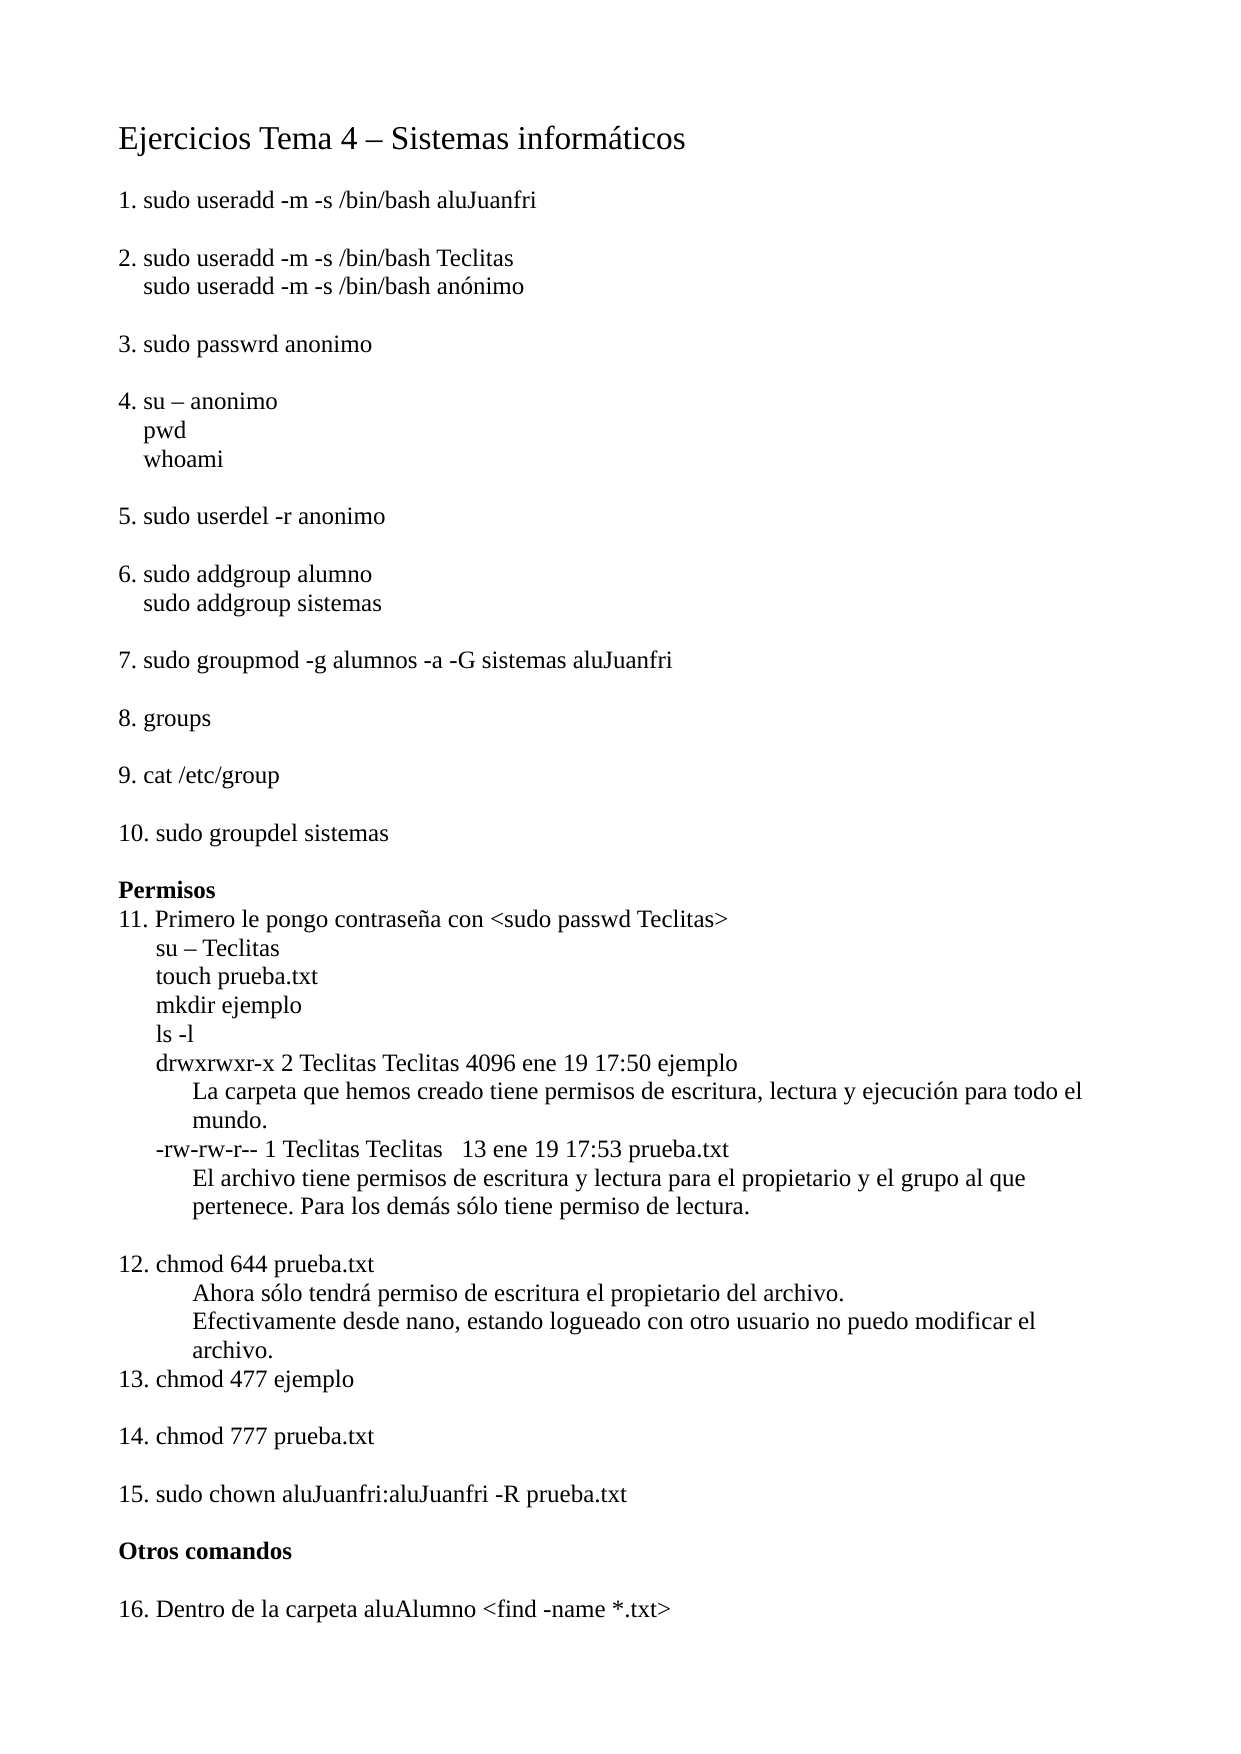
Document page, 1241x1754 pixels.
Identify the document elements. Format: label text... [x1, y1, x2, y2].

text Efectivamente desde nano, estando logueado con otro usuario no puedo modificar el archivo. [118, 1306, 1122, 1364]
text El archivo tiene permisos de escritura y lectura para el propietario y el grupo al que pertenece. Para los demás sólo tiene permiso de lectura. [118, 1163, 1122, 1220]
text Otros comandos [118, 1536, 1122, 1565]
text 16. Dentro de la carpeta aluAlumno <find -name *.txt> [118, 1594, 1122, 1623]
text 5. sudo userdel -r anonimo [118, 501, 1122, 530]
text 14. chmod 777 prueba.txt [118, 1421, 1122, 1450]
text drwxrwxr-x 2 Teclitas Teclitas 4096 ene 19 17:50 ejemplo [118, 1048, 1122, 1076]
text 8. groups [118, 703, 1122, 731]
text Ahora sólo tendrá permiso de escritura el propietario del archivo. [118, 1278, 1122, 1306]
text whoami [118, 444, 1122, 473]
text 3. sudo passwrd anonimo [118, 329, 1122, 358]
text 9. cat /etc/group [118, 760, 1122, 789]
text 10. sudo groupdel sistemas [118, 818, 1122, 846]
text touch prueba.txt [118, 961, 1122, 990]
text 12. chmod 644 prueba.txt [118, 1249, 1122, 1278]
text 6. sudo addgroup alumno [118, 559, 1122, 588]
text -rw-rw-r-- 1 Teclitas Teclitas 13 ene 19 17:53 prueba.txt [118, 1134, 1122, 1163]
text Permisos [118, 875, 1122, 904]
text 1. sudo useradd -m -s /bin/bash aluJuanfri [118, 185, 1122, 214]
text mkdir ejemplo [118, 990, 1122, 1019]
text ls -l [118, 1019, 1122, 1048]
list sudo chown aluJuanfri:aluJuanfri -R prueba.txt [118, 1479, 1122, 1508]
text 7. sudo groupmod -g alumnos -a -G sistemas aluJuanfri [118, 645, 1122, 674]
text La carpeta que hemos creado tiene permisos de escritura, lectura y ejecución para todo el mundo. [118, 1076, 1122, 1134]
text sudo addgroup sistemas [118, 588, 1122, 616]
text sudo useradd -m -s /bin/bash anónimo [118, 271, 1122, 300]
text 2. sudo useradd -m -s /bin/bash Teclitas [118, 243, 1122, 271]
text 11. Primero le pongo contraseña con <sudo passwd Teclitas> [118, 904, 1122, 933]
text 4. su – anonimo [118, 386, 1122, 415]
text Ejercicios Tema 4 – Sistemas informáticos [118, 118, 1122, 156]
text pwd [118, 415, 1122, 444]
text 13. chmod 477 ejemplo [118, 1364, 1122, 1393]
text su – Teclitas [118, 933, 1122, 961]
